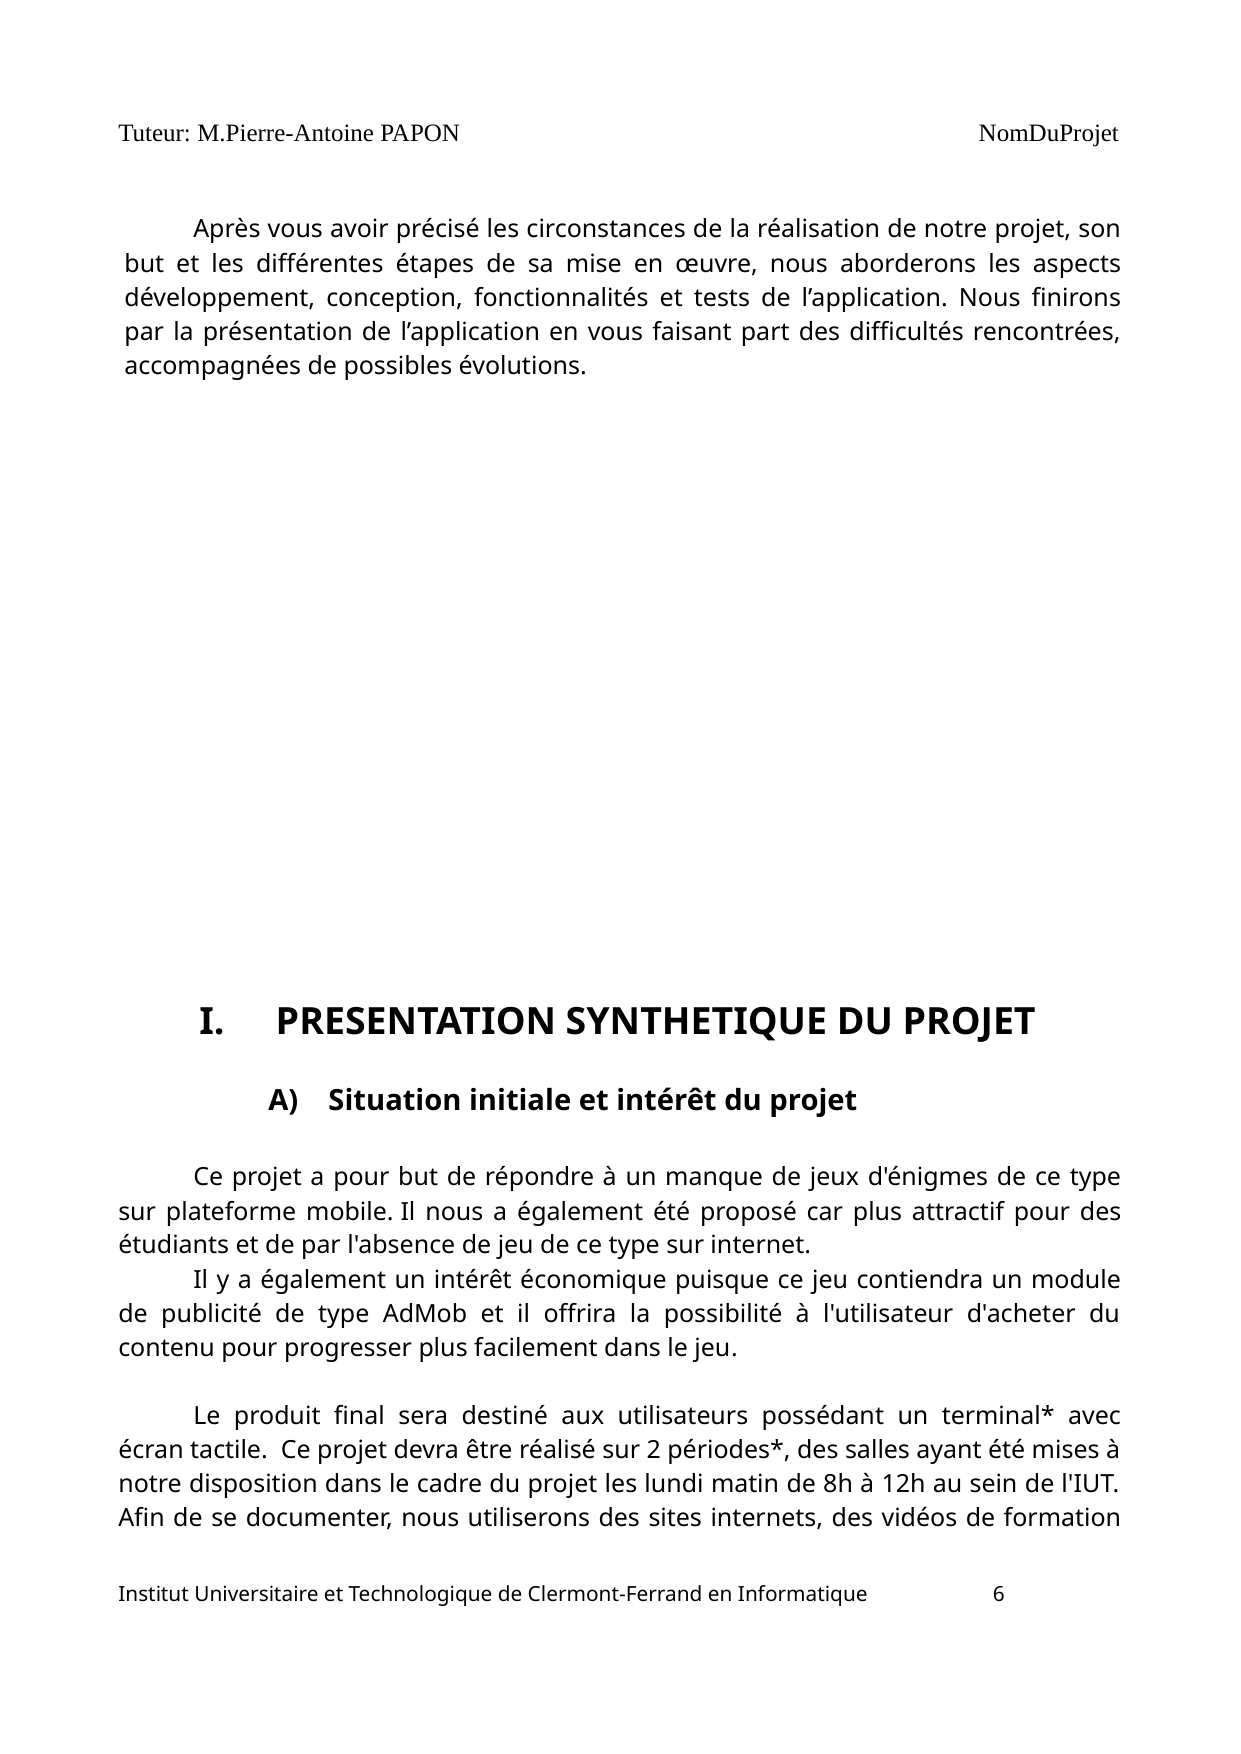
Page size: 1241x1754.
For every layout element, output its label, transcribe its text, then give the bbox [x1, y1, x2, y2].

text Ce projet a pour but de répondre à un manque de jeux d'énigmes de ce type sur plateforme mobile. Il nous a également été proposé car plus attractif pour des étudiants et de par l'absence de jeu de ce type sur internet. [118, 1159, 1122, 1261]
text Le produit final sera destiné aux utilisateurs possédant un terminal* avec écran tactile. Ce projet devra être réalisé sur 2 périodes*, des salles ayant été mises à notre disposition dans le cadre du projet les lundi matin de 8h à 12h au sein de l'IUT. Afin de se documenter, nous utiliserons des sites internets, des vidéos de formation [118, 1397, 1122, 1534]
list PRESENTATION SYNTHETIQUE DU PROJET [199, 994, 1122, 1046]
text Il y a également un intérêt économique puisque ce jeu contiendra un module de publicité de type AdMob et il offrira la possibilité à l'utilisateur d'acheter du contenu pour progresser plus facilement dans le jeu. [118, 1261, 1122, 1363]
list Situation initiale et intérêt du projet [268, 1080, 1122, 1119]
text Après vous avoir précisé les circonstances de la réalisation de notre projet, son but et les différentes étapes de sa mise en œuvre, nous aborderons les aspects développement, conception, fonctionnalités et tests de l’application. Nous finirons par la présentation de l’application en vous faisant part des difficultés rencontrées, accompagnées de possibles évolutions. [124, 211, 1122, 381]
